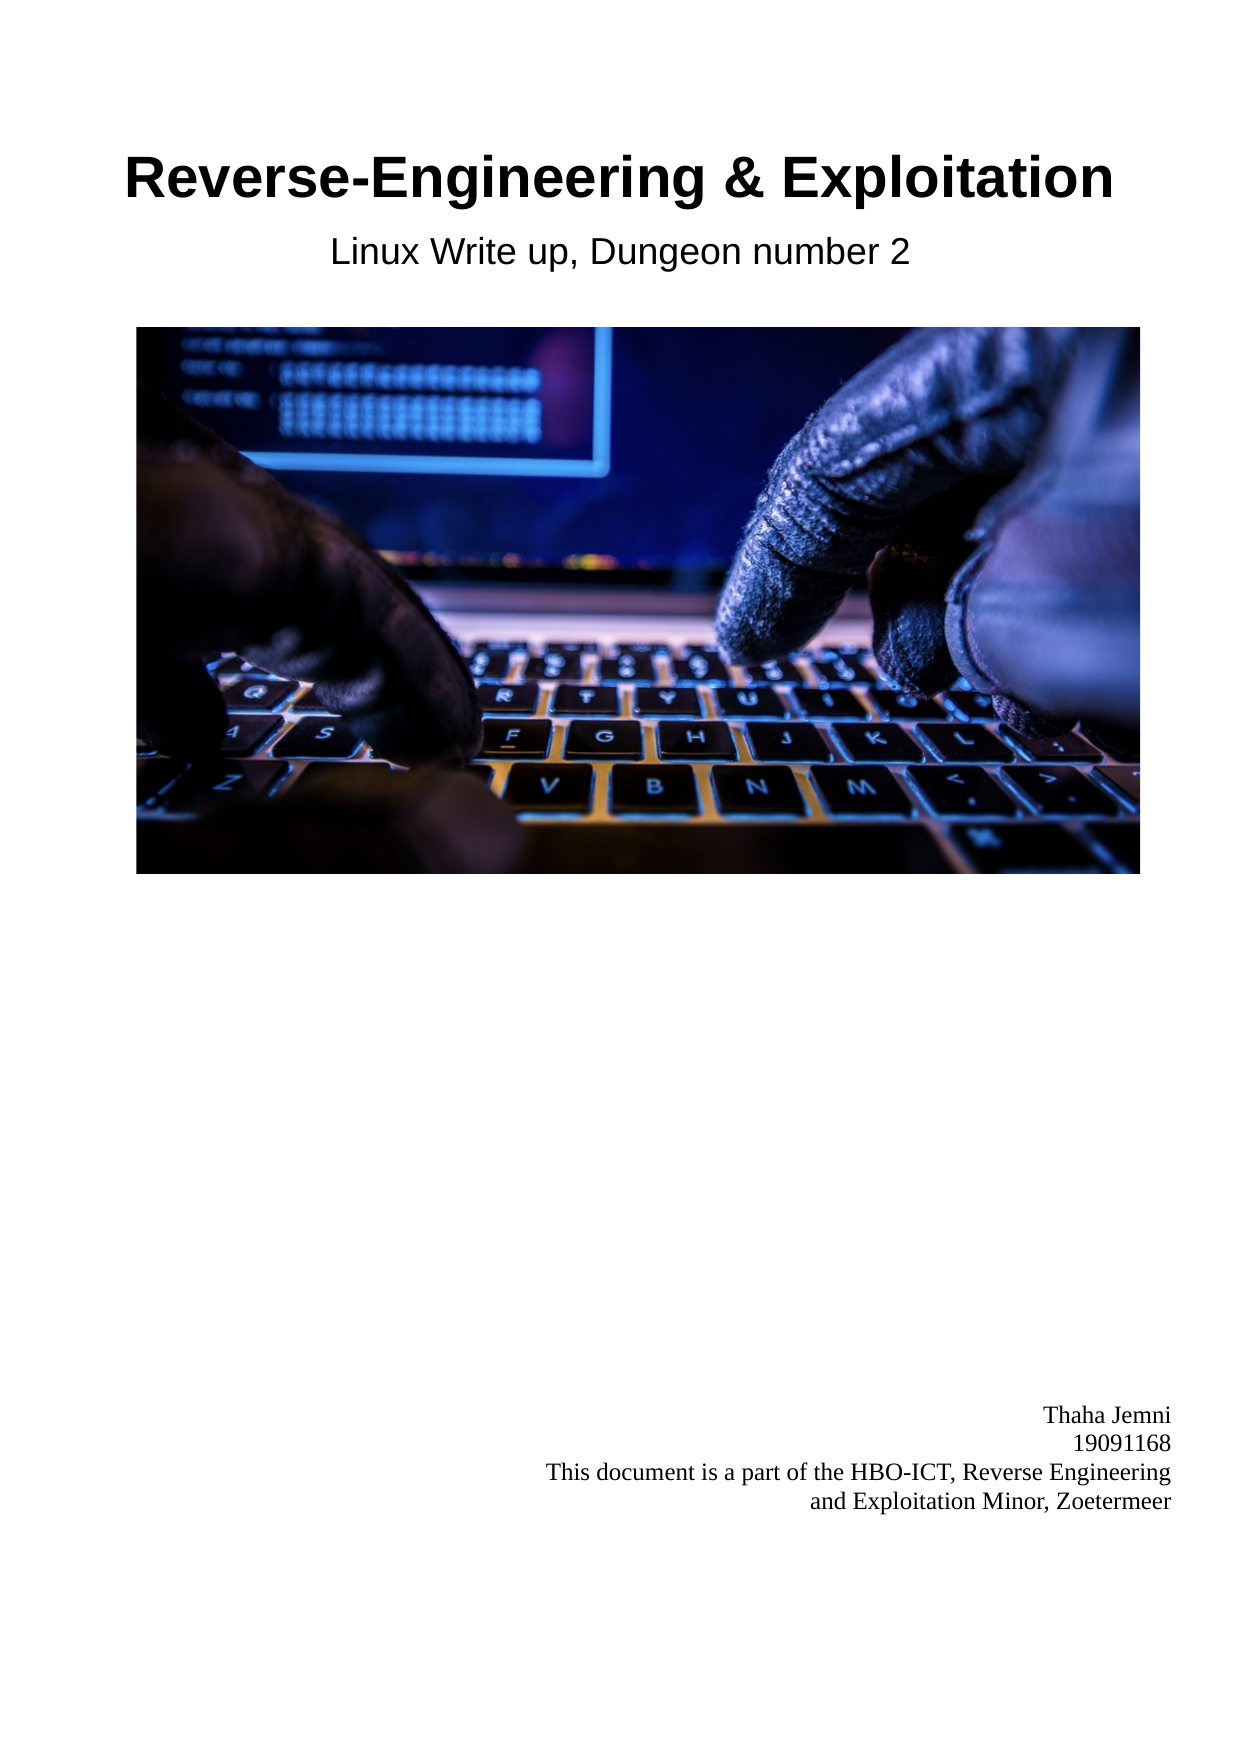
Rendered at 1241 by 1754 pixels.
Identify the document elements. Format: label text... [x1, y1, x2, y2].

picture [136, 327, 1141, 874]
title Reverse-Engineering & Exploitation [118, 143, 1122, 210]
subtitle Linux Write up, Dungeon number 2 [118, 229, 1122, 272]
